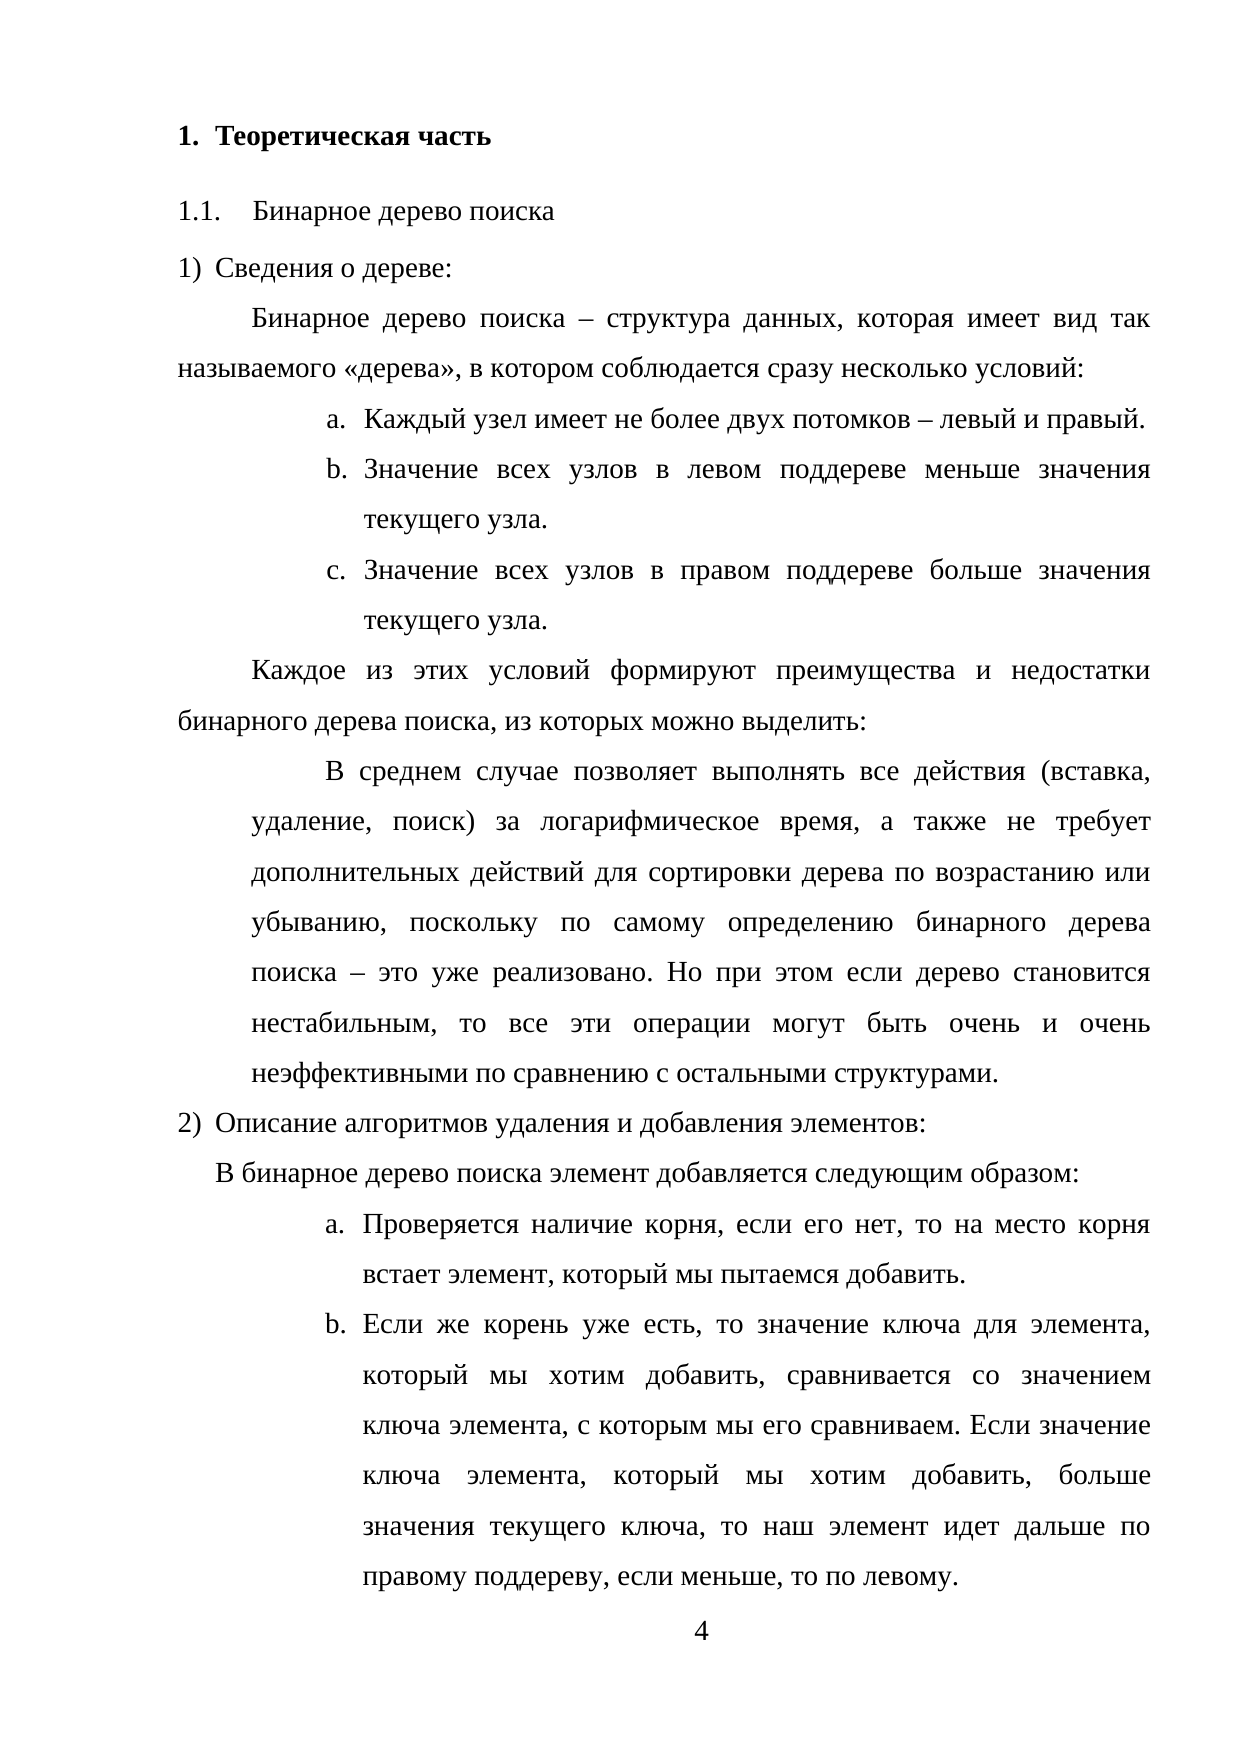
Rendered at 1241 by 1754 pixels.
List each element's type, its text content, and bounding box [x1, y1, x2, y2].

text Каждое из этих условий формируют преимущества и недостатки бинарного дерева поиска, из которых можно выделить: [177, 652, 1152, 736]
list Описание алгоритмов удаления и добавления элементов: [177, 1105, 1152, 1139]
subtitle Бинарное дерево поиска [177, 193, 1152, 227]
list Если же корень уже есть, то значение ключа для элемента, который мы хотим добавить, сравнивается со значением ключа элемента, с которым мы его сравниваем. Если значение ключа элемента, который мы хотим добавить, больше значения текущего ключа, то наш элемент идет дальше по правому поддереву, если меньше, то по левому. [325, 1307, 1152, 1592]
subtitle Теоретическая часть [177, 118, 1152, 152]
text Бинарное дерево поиска – структура данных, которая имеет вид так называемого «дерева», в котором соблюдается сразу несколько условий: [177, 300, 1152, 384]
list Значение всех узлов в правом поддереве больше значения текущего узла. [326, 552, 1152, 636]
list Сведения о дереве: [177, 250, 1152, 283]
text В среднем случае позволяет выполнять все действия (вставка, удаление, поиск) за логарифмическое время, а также не требует дополнительных действий для сортировки дерева по возрастанию или убыванию, поскольку по самому определению бинарного дерева поиска – это уже реализовано. Но при этом если дерево становится нестабильным, то все эти операции могут быть очень и очень неэффективными по сравнению с остальными структурами. [251, 753, 1152, 1088]
list Каждый узел имеет не более двух потомков – левый и правый. [326, 401, 1152, 434]
list Проверяется наличие корня, если его нет, то на место корня встает элемент, который мы пытаемся добавить. [325, 1206, 1152, 1290]
list Значение всех узлов в левом поддереве меньше значения текущего узла. [326, 451, 1152, 535]
text В бинарное дерево поиска элемент добавляется следующим образом: [177, 1156, 1152, 1189]
